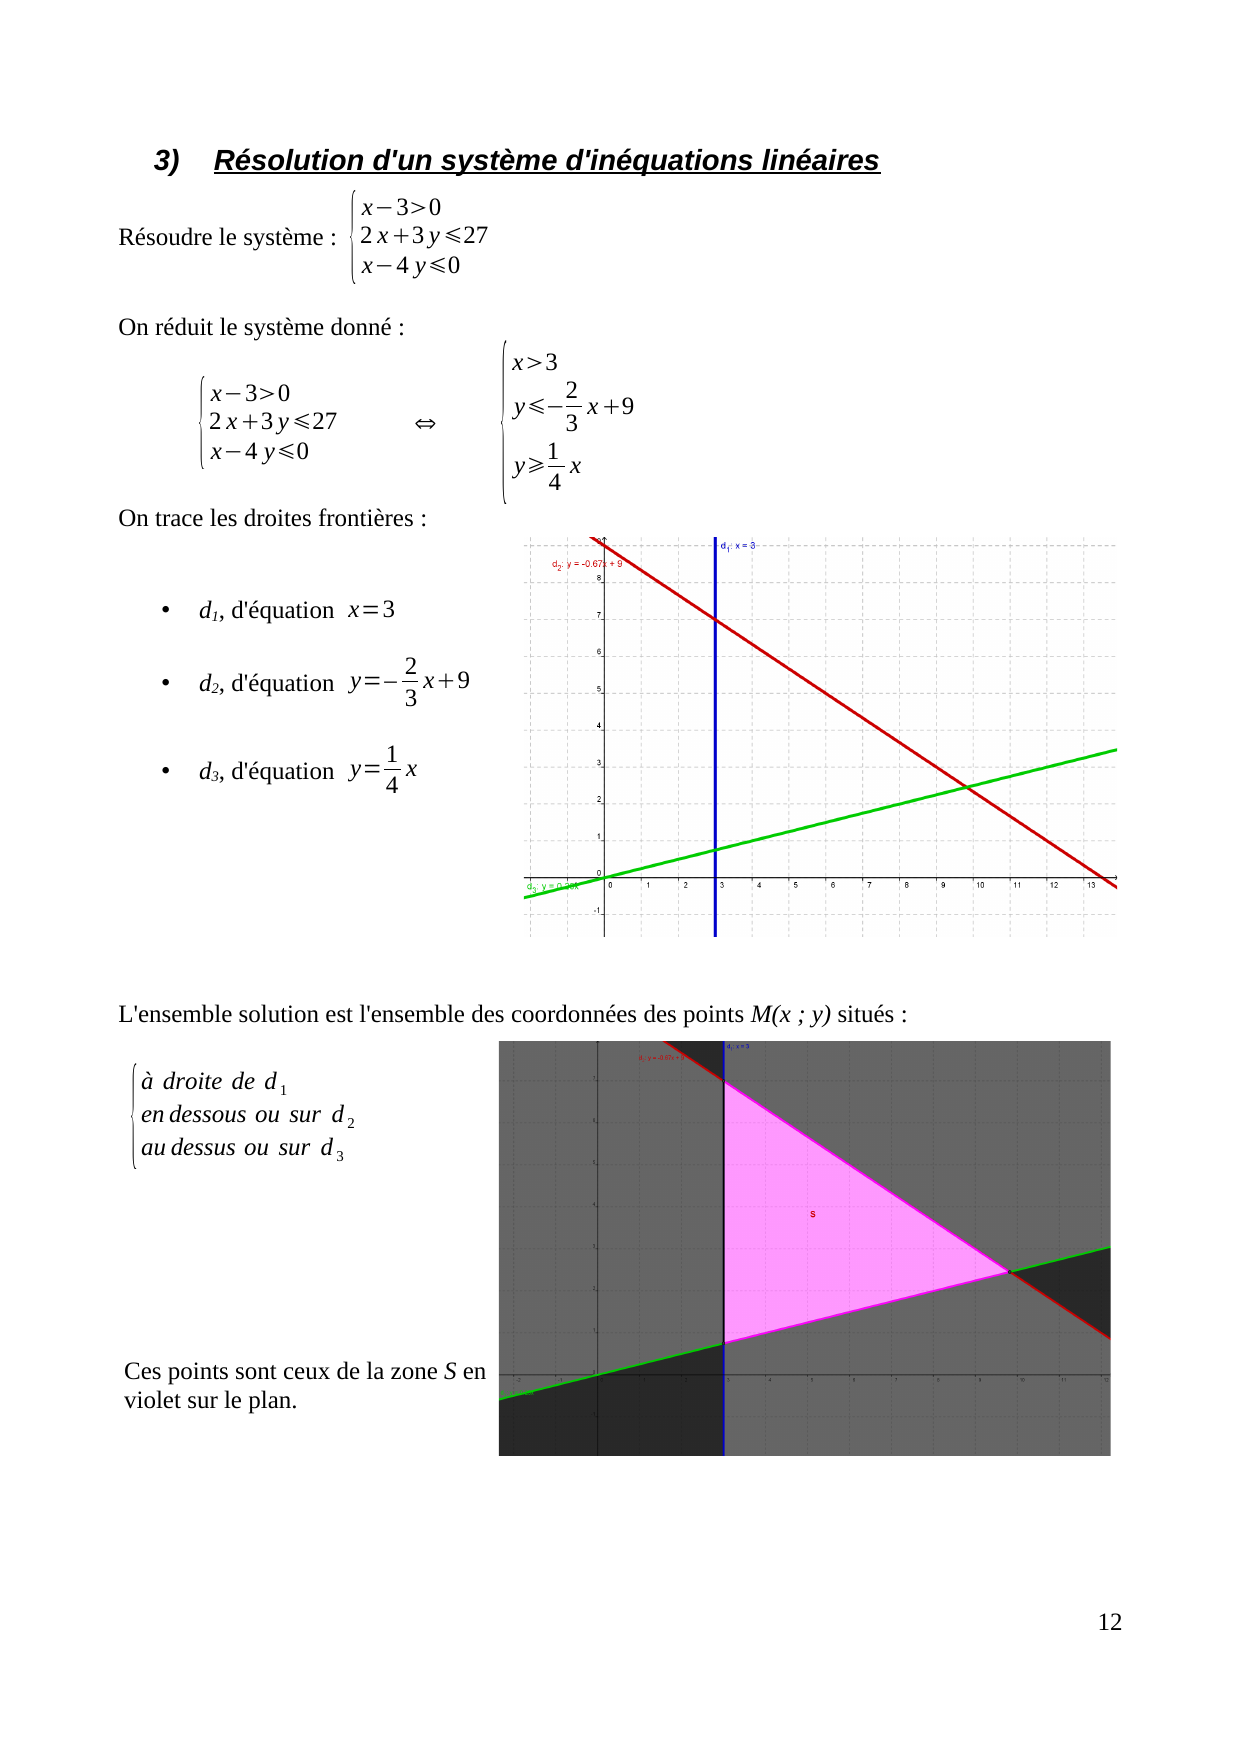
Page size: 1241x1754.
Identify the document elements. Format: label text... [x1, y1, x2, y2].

subtitle Résolution d'un système d'inéquations linéaires [153, 143, 1122, 177]
text ⇔ [118, 341, 1122, 503]
text On trace les droites frontières : [118, 503, 1122, 532]
text L'ensemble solution est l'ensemble des coordonnées des points M(x ; y) situés : [118, 999, 1122, 1028]
table_header Ces points sont ceux de la zone S en violet sur le plan. [118, 1028, 493, 1490]
table_header [518, 532, 1123, 971]
text On réduit le système donné : [118, 312, 1122, 341]
table_header d1, d'équation d2, d'équation d3, d'équation [118, 532, 518, 971]
table_header [493, 1028, 1123, 1490]
text Résoudre le système : [118, 189, 1122, 283]
